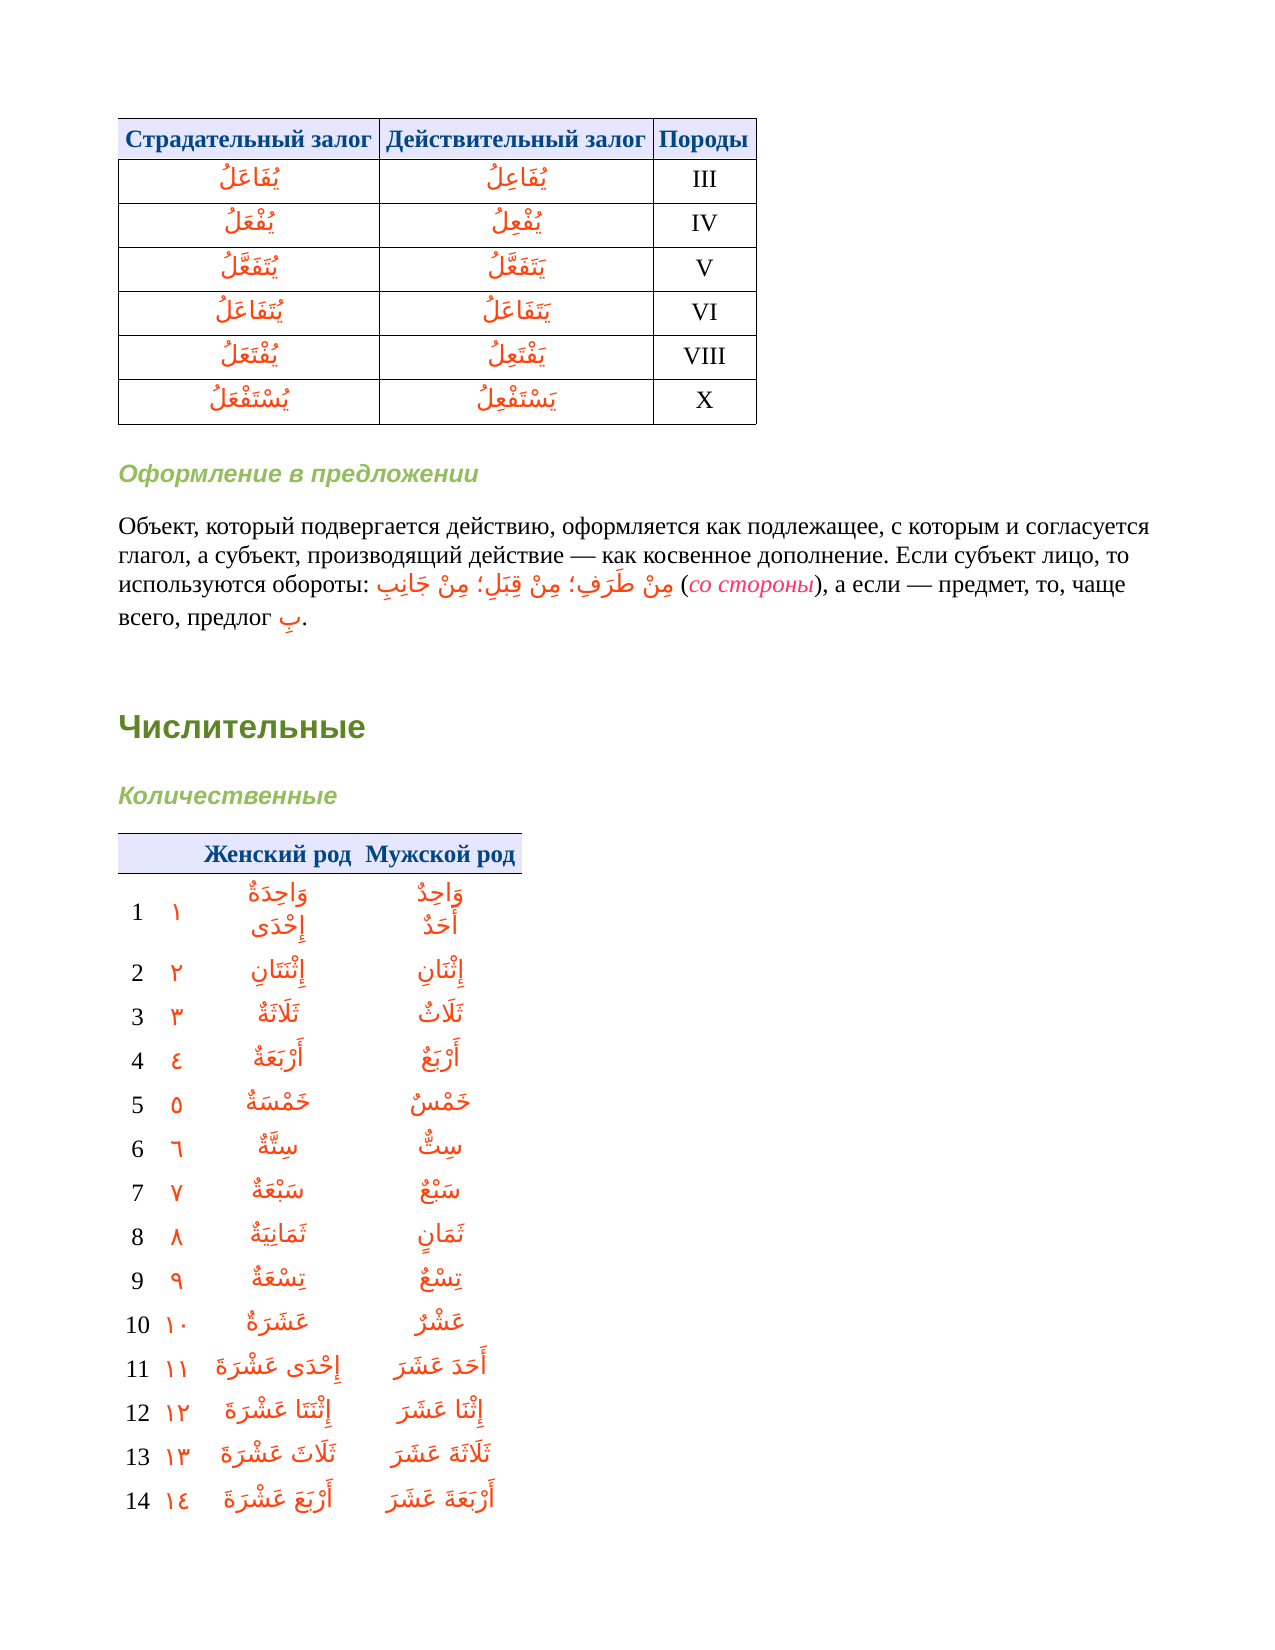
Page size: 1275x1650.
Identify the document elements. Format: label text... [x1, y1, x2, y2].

table_cell ٦ [157, 1126, 197, 1170]
table_cell عَشْرٌ [358, 1303, 522, 1347]
subtitle Оформление в предложении [118, 459, 1157, 488]
table_cell ثَلَاثَةٌ [197, 994, 358, 1038]
table_cell IV [654, 204, 756, 247]
table_header Женский род [197, 834, 358, 873]
table_cell 11 [118, 1347, 157, 1391]
table_cell يُفَاعَلُ [119, 160, 379, 203]
table_cell ثَلَاثَ عَشْرَةَ [197, 1435, 358, 1479]
table_cell تِسْعٌ [358, 1259, 522, 1303]
table_cell تِسْعَةٌ [197, 1259, 358, 1303]
table_cell ١ [157, 874, 197, 950]
table_cell سِتَّةٌ [197, 1126, 358, 1170]
table_header Мужской род [358, 834, 522, 873]
text Объект, который подвергается действию, оформляется как подлежащее, с которым и согласуется глагол, а субъект, производящий действие — как косвенное дополнение. Если субъект лицо, то используются обороты: مِنْ طَرَفِ؛ مِنْ قِبَلِ؛ مِنْ جَانِبِ (со стороны), а если — предмет, то, чаще всего, предлог بِ. [118, 511, 1157, 636]
table_cell يَفْتَعِلُ [380, 336, 653, 379]
table_cell وَاحِدَةٌ إِحْدَى [197, 874, 358, 950]
table_cell ٨ [157, 1215, 197, 1258]
table_cell ٥ [157, 1082, 197, 1126]
table_cell ثَلَاثَةَ عَشَرَ [358, 1435, 522, 1479]
table_cell 4 [118, 1038, 157, 1082]
table_cell 14 [118, 1479, 157, 1523]
table_cell أَرْبَعٌ [358, 1038, 522, 1082]
table_cell 9 [118, 1259, 157, 1303]
table_cell إِثْنَتَا عَشْرَةَ [197, 1391, 358, 1435]
table_cell يُفَاعِلُ [380, 160, 653, 203]
table_cell إِثْنَتَانِ [197, 950, 358, 994]
table_cell أَرْبَعَةٌ [197, 1038, 358, 1082]
table_cell يَتَفَعَّلُ [380, 248, 653, 291]
table_cell إِثْنَا عَشَرَ [358, 1391, 522, 1435]
table_cell ١٤ [157, 1479, 197, 1523]
table_header [118, 834, 157, 873]
table_cell 3 [118, 994, 157, 1038]
table_cell 8 [118, 1215, 157, 1258]
table_cell VIII [654, 336, 756, 379]
subtitle Числительные [118, 707, 1157, 745]
table_cell يُتَفَعَّلُ [119, 248, 379, 291]
table_cell 5 [118, 1082, 157, 1126]
table_cell ٣ [157, 994, 197, 1038]
table_cell 13 [118, 1435, 157, 1479]
table_cell 2 [118, 950, 157, 994]
table_cell VI [654, 292, 756, 335]
table_cell 6 [118, 1126, 157, 1170]
table_cell أَرْبَعَةَ عَشَرَ [358, 1479, 522, 1523]
table_cell أَحَدَ عَشَرَ [358, 1347, 522, 1391]
table_cell عَشَرَةٌ [197, 1303, 358, 1347]
table_cell يُفْعِلُ [380, 204, 653, 247]
table_cell ١٣ [157, 1435, 197, 1479]
table_cell ٧ [157, 1170, 197, 1214]
table_cell خَمْسٌ [358, 1082, 522, 1126]
table_cell 12 [118, 1391, 157, 1435]
table_cell ثَمَانٍ [358, 1215, 522, 1258]
table_cell ثَلَاثٌ [358, 994, 522, 1038]
table_cell ٢ [157, 950, 197, 994]
table_header Породы [654, 119, 756, 158]
table_cell X [654, 380, 756, 423]
table_cell خَمْسَةٌ [197, 1082, 358, 1126]
table_cell يُفْتَعَلُ [119, 336, 379, 379]
table_cell ١٠ [157, 1303, 197, 1347]
table_cell 7 [118, 1170, 157, 1214]
table_cell سَبْعٌ [358, 1170, 522, 1214]
table_header Страдательный залог [118, 119, 379, 158]
table_cell يُسْتَفْعَلُ [119, 380, 379, 423]
table_cell يَسْتَفْعِلُ [380, 380, 653, 423]
table_cell سَبْعَةٌ [197, 1170, 358, 1214]
table_cell V [654, 248, 756, 291]
table_cell وَاحِدٌ أَحَدٌ [358, 874, 522, 950]
table_cell يَتَفَاعَلُ [380, 292, 653, 335]
table_cell يُفْعَلُ [119, 204, 379, 247]
table_cell ثَمَانِيَةٌ [197, 1215, 358, 1258]
table_header Действительный залог [380, 119, 653, 158]
table_cell أَرْبَعَ عَشْرَةَ [197, 1479, 358, 1523]
table_cell إِحْدَى عَشْرَةَ [197, 1347, 358, 1391]
table_cell ٩ [157, 1259, 197, 1303]
table_cell 1 [118, 874, 157, 950]
table_cell إِثْنَانِ [358, 950, 522, 994]
table_cell ٤ [157, 1038, 197, 1082]
table_header [157, 834, 197, 873]
table_cell III [654, 160, 756, 203]
subtitle Количественные [118, 781, 1157, 809]
table_cell سِتٌّ [358, 1126, 522, 1170]
table_cell يُتَفَاعَلُ [119, 292, 379, 335]
table_cell ١٢ [157, 1391, 197, 1435]
table_cell 10 [118, 1303, 157, 1347]
table_cell ١١ [157, 1347, 197, 1391]
